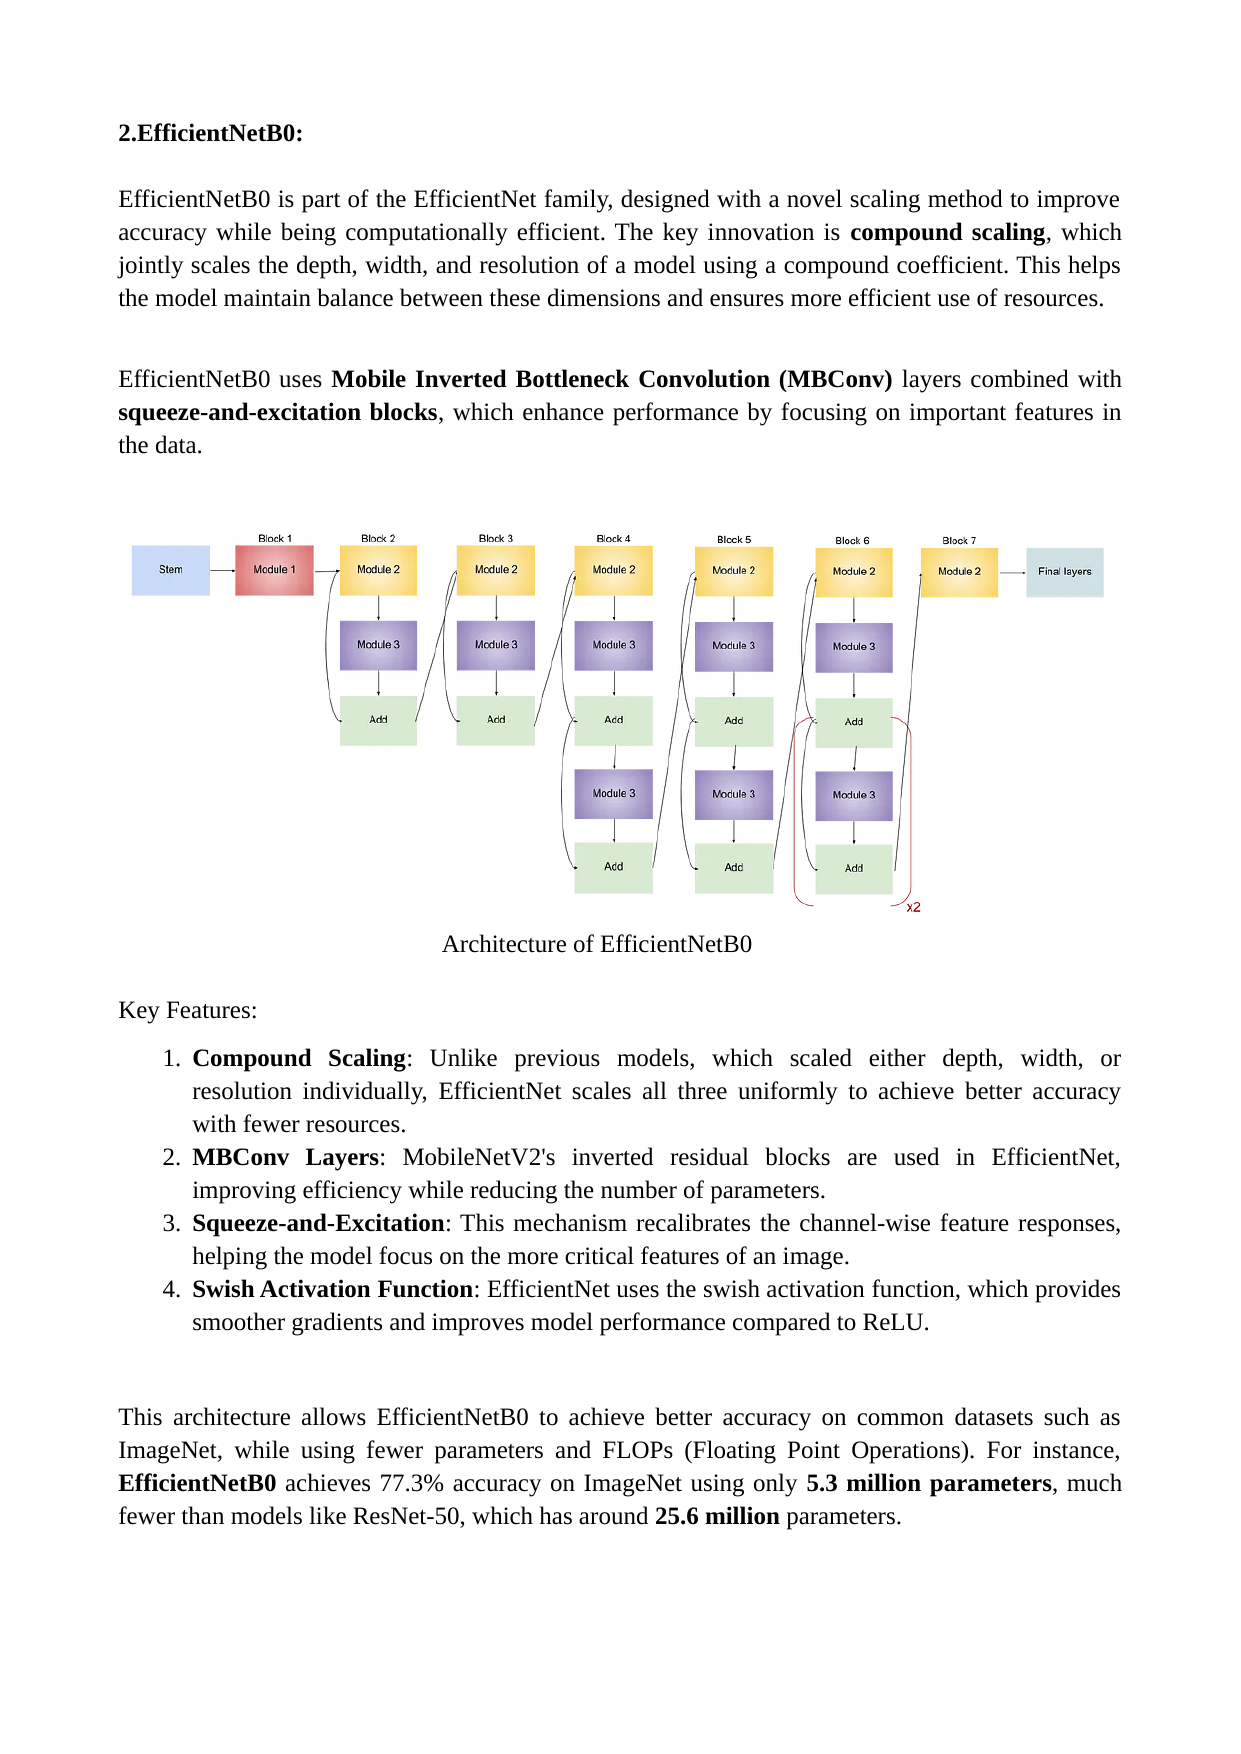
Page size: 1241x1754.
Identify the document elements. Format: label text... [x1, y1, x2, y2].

picture [118, 510, 1123, 925]
list Squeeze-and-Excitation: This mechanism recalibrates the channel-wise feature responses, helping the model focus on the more critical features of an image. [162, 1208, 1122, 1269]
text Architecture of EfficientNetB0 [118, 925, 1122, 958]
list Compound Scaling: Unlike previous models, which scaled either depth, width, or resolution individually, EfficientNet scales all three uniformly to achieve better accuracy with fewer resources. [162, 1043, 1122, 1137]
text EfficientNetB0 uses Mobile Inverted Bottleneck Convolution (MBConv) layers combined with squeeze-and-excitation blocks, which enhance performance by focusing on important features in the data. [118, 364, 1122, 459]
text Key Features: [118, 995, 1122, 1024]
text This architecture allows EfficientNetB0 to achieve better accuracy on common datasets such as ImageNet, while using fewer parameters and FLOPs (Floating Point Operations). For instance, EfficientNetB0 achieves 77.3% accuracy on ImageNet using only 5.3 million parameters, much fewer than models like ResNet-50, which has around 25.6 million parameters. [118, 1402, 1122, 1530]
list Swish Activation Function: EfficientNet uses the swish activation function, which provides smoother gradients and improves model performance compared to ReLU. [162, 1274, 1122, 1336]
text 2.EfficientNetB0: [118, 118, 1122, 147]
text EfficientNetB0 is part of the EfficientNet family, designed with a novel scaling method to improve accuracy while being computationally efficient. The key innovation is compound scaling, which jointly scales the depth, width, and resolution of a model using a compound coefficient. This helps the model maintain balance between these dimensions and ensures more efficient use of resources. [118, 184, 1122, 312]
list MBConv Layers: MobileNetV2's inverted residual blocks are used in EfficientNet, improving efficiency while reducing the number of parameters. [162, 1142, 1122, 1203]
